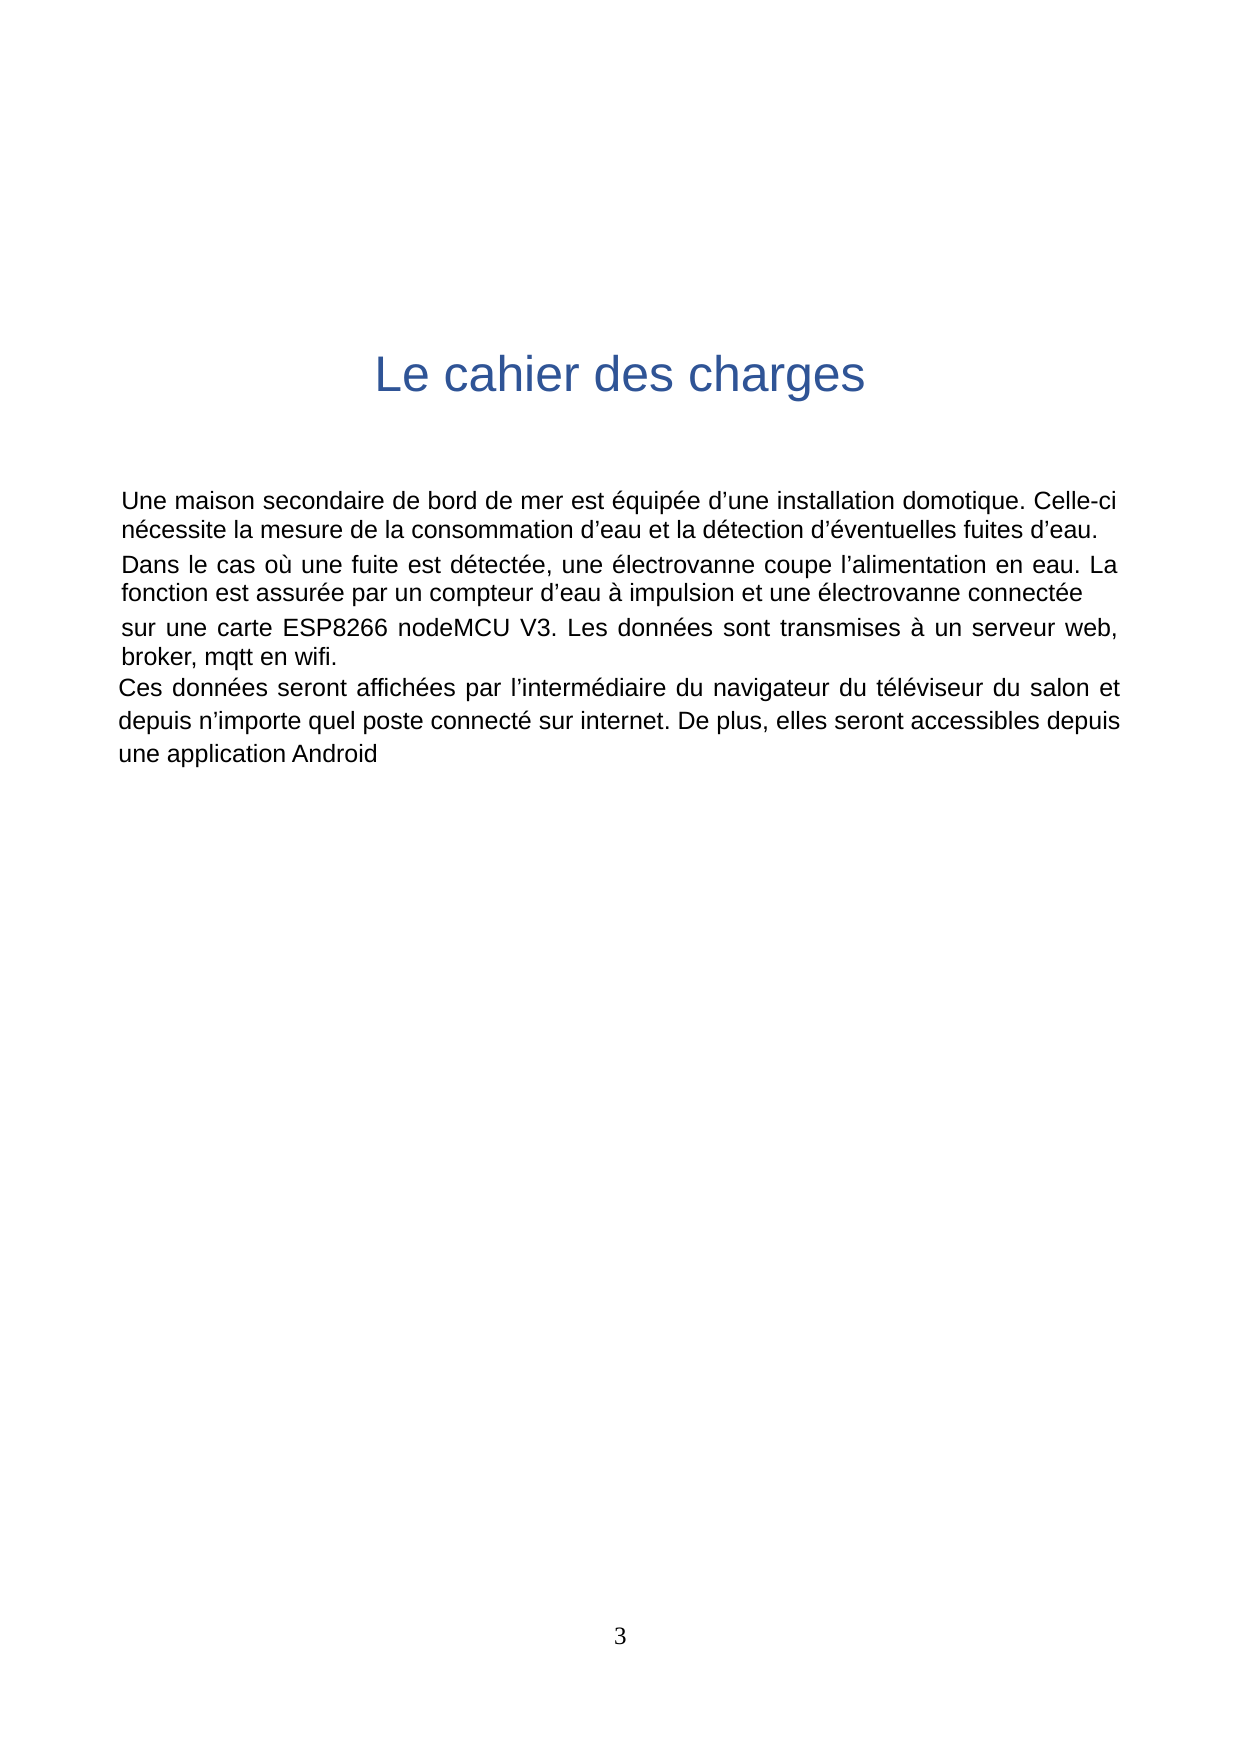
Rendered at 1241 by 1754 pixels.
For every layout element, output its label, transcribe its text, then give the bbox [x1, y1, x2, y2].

table_header sur une carte ESP8266 nodeMCU V3. Les données sont transmises à un serveur web, broker, mqtt en wifi. [118, 610, 1122, 673]
text Ces données seront affichées par l’intermédiaire du navigateur du téléviseur du salon et depuis n’importe quel poste connecté sur internet. De plus, elles seront accessibles depuis une application Android [118, 673, 1122, 768]
table_header Dans le cas où une fuite est détectée, une électrovanne coupe l’alimentation en eau. La fonction est assurée par un compteur d’eau à impulsion et une électrovanne connectée [118, 547, 1122, 610]
table_header Une maison secondaire de bord de mer est équipée d’une installation domotique. Celle-ci nécessite la mesure de la consommation d’eau et la détection d’éventuelles fuites d’eau. [118, 483, 1122, 547]
subtitle Le cahier des charges [118, 344, 1122, 402]
